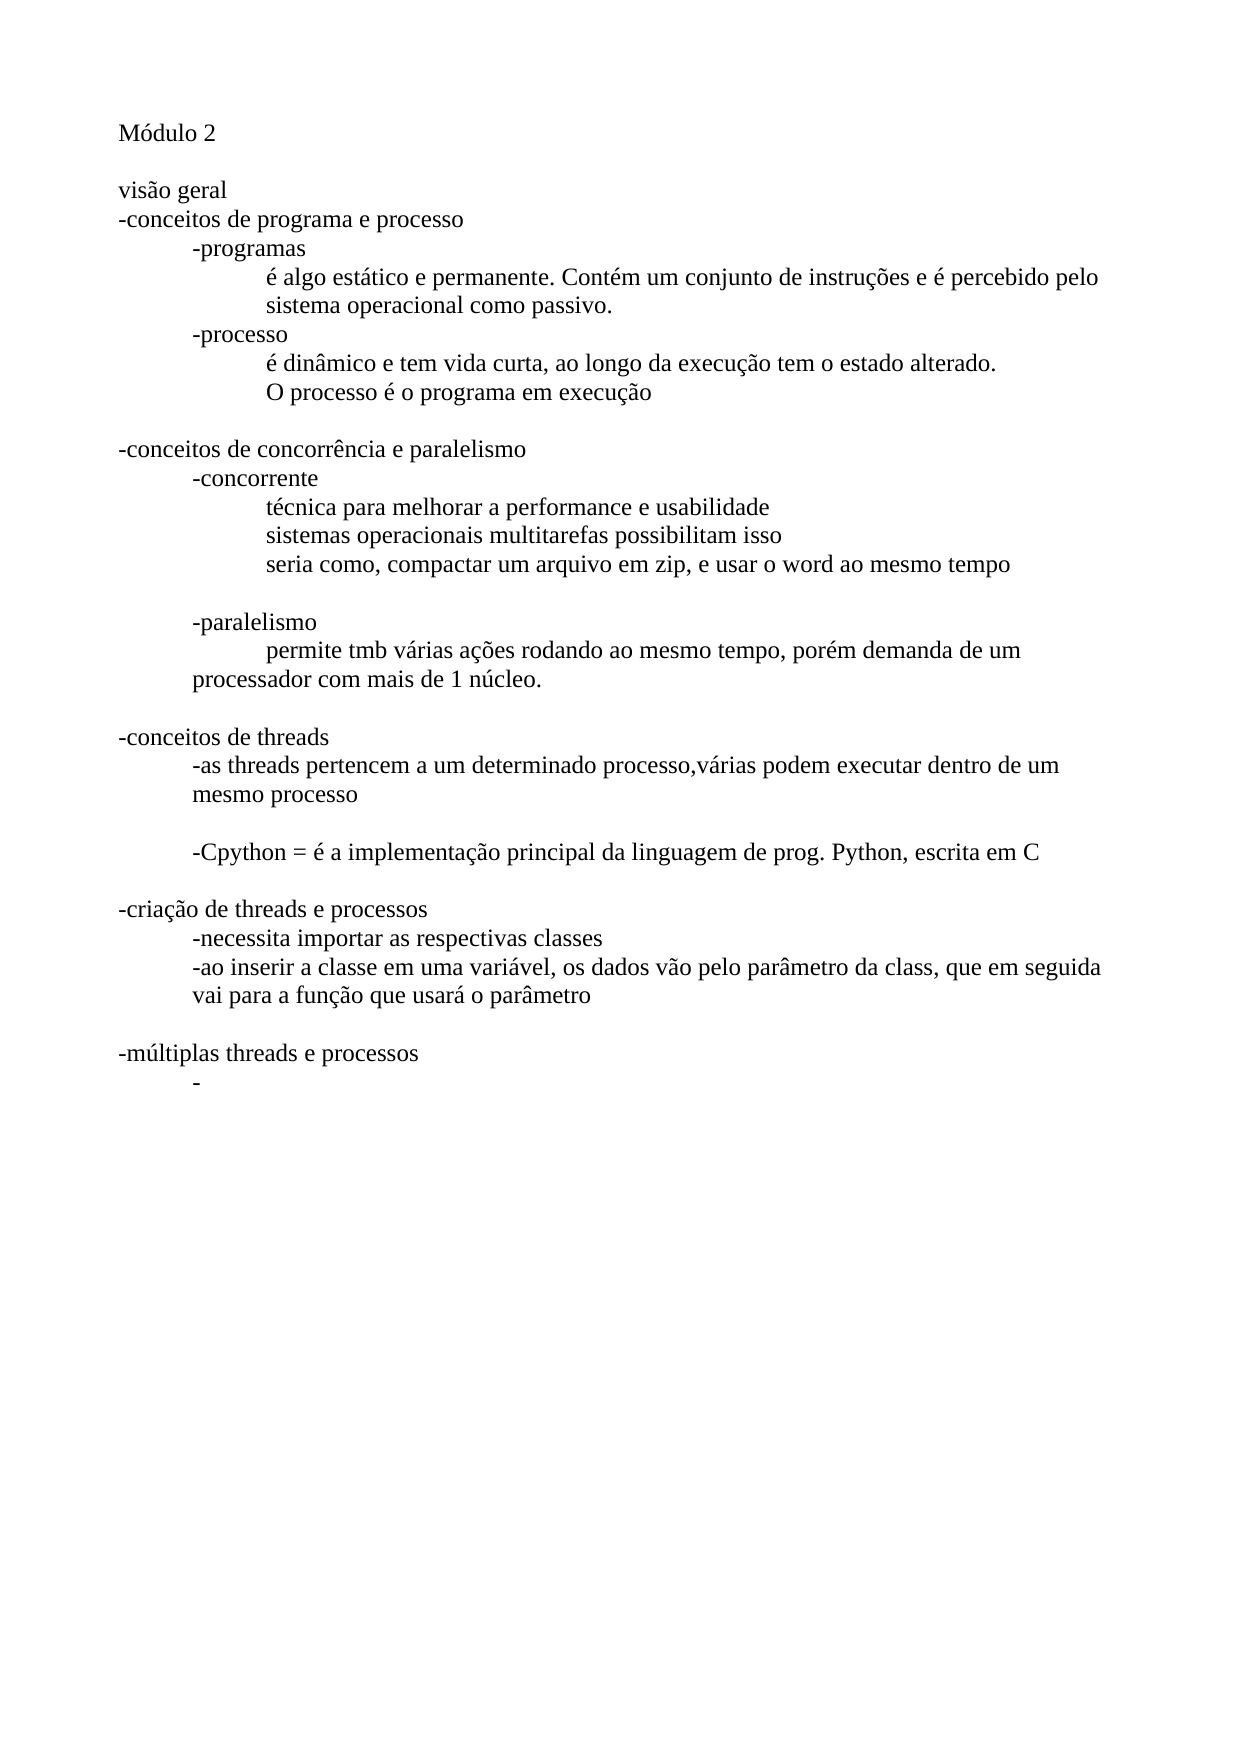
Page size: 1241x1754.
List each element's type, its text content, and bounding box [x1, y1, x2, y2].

text -múltiplas threads e processos [118, 1038, 1122, 1067]
text seria como, compactar um arquivo em zip, e usar o word ao mesmo tempo [118, 549, 1122, 578]
text O processo é o programa em execução [118, 377, 1122, 406]
text -criação de threads e processos [118, 894, 1122, 923]
text é algo estático e permanente. Contém um conjunto de instruções e é percebido pelo sistema operacional como passivo. [118, 262, 1122, 319]
text sistemas operacionais multitarefas possibilitam isso [118, 521, 1122, 549]
text Módulo 2 [118, 118, 1122, 147]
text visão geral [118, 176, 1122, 204]
text -conceitos de threads [118, 722, 1122, 751]
text técnica para melhorar a performance e usabilidade [118, 492, 1122, 521]
text -Cpython = é a implementação principal da linguagem de prog. Python, escrita em C [118, 837, 1122, 866]
text -conceitos de concorrência e paralelismo [118, 434, 1122, 463]
text -necessita importar as respectivas classes [118, 923, 1122, 952]
text -ao inserir a classe em uma variável, os dados vão pelo parâmetro da class, que em seguida vai para a função que usará o parâmetro [118, 952, 1122, 1009]
text -conceitos de programa e processo [118, 204, 1122, 233]
text -concorrente [118, 463, 1122, 492]
text -paralelismo [118, 607, 1122, 636]
text - [118, 1067, 1122, 1096]
text -as threads pertencem a um determinado processo,várias podem executar dentro de um mesmo processo [118, 751, 1122, 808]
text é dinâmico e tem vida curta, ao longo da execução tem o estado alterado. [118, 348, 1122, 377]
text permite tmb várias ações rodando ao mesmo tempo, porém demanda de um processador com mais de 1 núcleo. [118, 636, 1122, 693]
text -programas [118, 233, 1122, 262]
text -processo [118, 319, 1122, 348]
